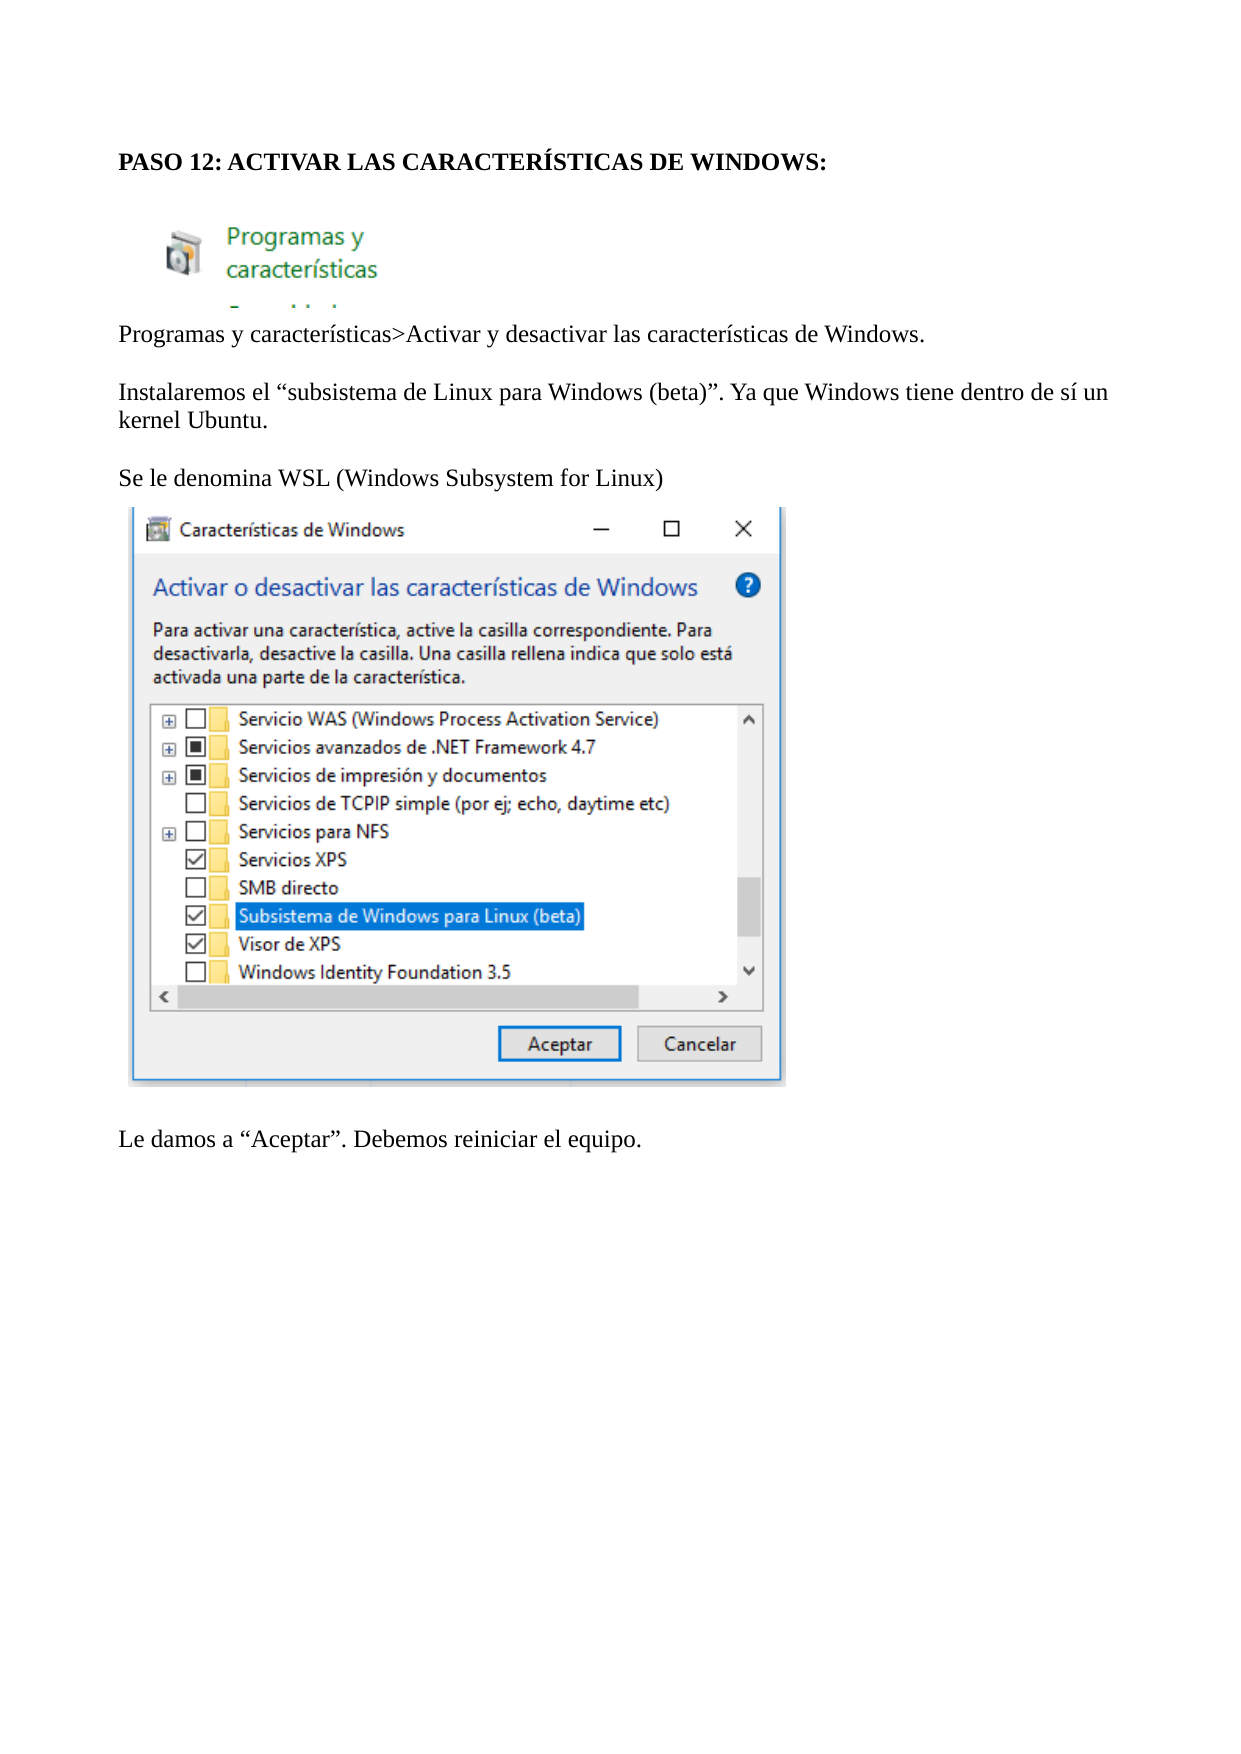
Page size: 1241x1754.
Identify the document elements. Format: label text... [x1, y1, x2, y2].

text Se le denomina WSL (Windows Subsystem for Linux) [118, 463, 1122, 492]
text Le damos a “Aceptar”. Debemos reiniciar el equipo. [118, 1124, 1122, 1153]
text PASO 12: ACTIVAR LAS CARACTERÍSTICAS DE WINDOWS: [118, 147, 1122, 176]
text Programas y características>Activar y desactivar las características de Windows. [118, 319, 1122, 348]
text Instalaremos el “subsistema de Linux para Windows (beta)”. Ya que Windows tiene dentro de sí un kernel Ubuntu. [118, 377, 1122, 434]
